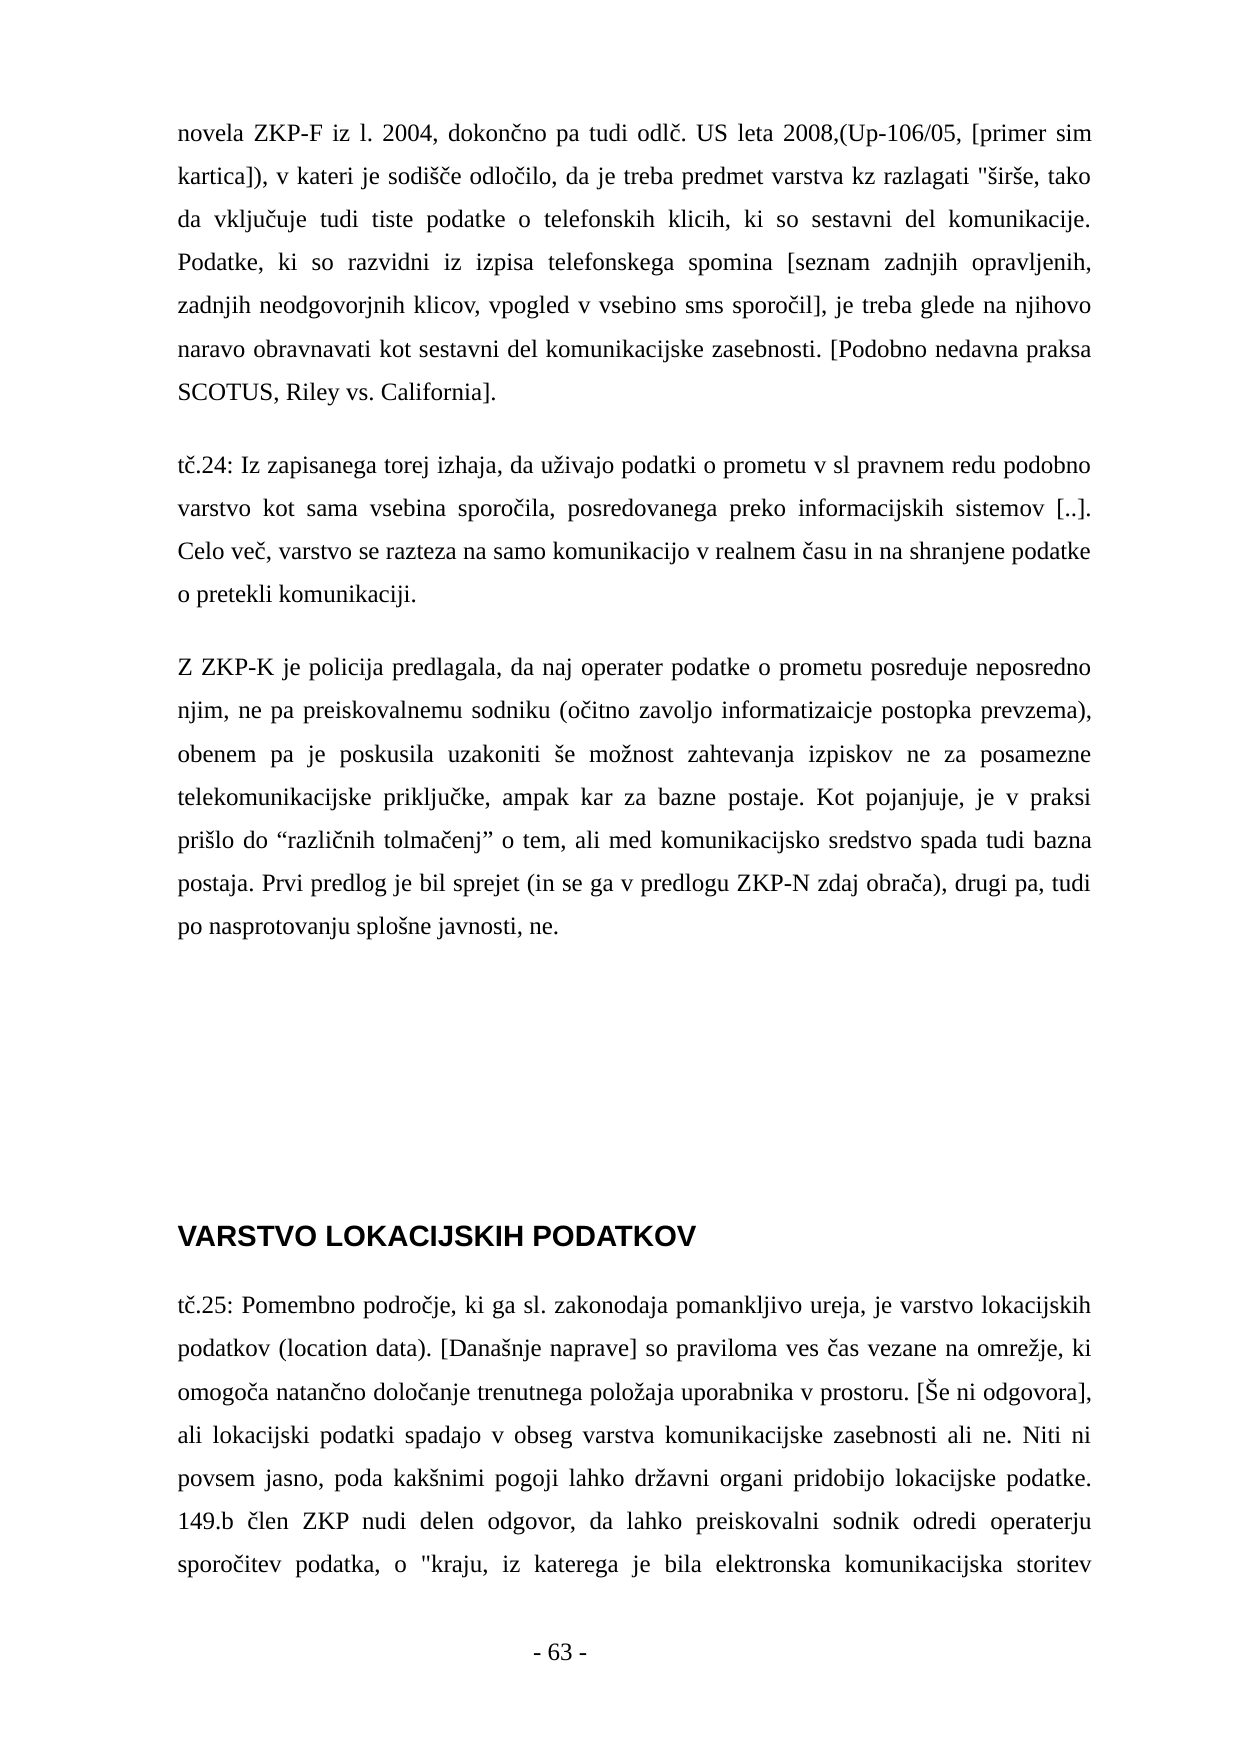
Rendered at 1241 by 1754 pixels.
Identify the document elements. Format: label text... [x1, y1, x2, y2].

text Z ZKP-K je policija predlagala, da naj operater podatke o prometu posreduje neposredno njim, ne pa preiskovalnemu sodniku (očitno zavoljo informatizaicje postopka prevzema), obenem pa je poskusila uzakoniti še možnost zahtevanja izpiskov ne za posamezne telekomunikacijske priključke, ampak kar za bazne postaje. Kot pojanjuje, je v praksi prišlo do “različnih tolmačenj” o tem, ali med komunikacijsko sredstvo spada tudi bazna postaja. Prvi predlog je bil sprejet (in se ga v predlogu ZKP-N zdaj obrača), drugi pa, tudi po nasprotovanju splošne javnosti, ne. [177, 652, 1093, 940]
text tč.24: Iz zapisanega torej izhaja, da uživajo podatki o prometu v sl pravnem redu podobno varstvo kot sama vsebina sporočila, posredovanega preko informacijskih sistemov [..]. Celo več, varstvo se razteza na samo komunikacijo v realnem času in na shranjene podatke o pretekli komunikaciji. [177, 450, 1093, 608]
text novela ZKP-F iz l. 2004, dokončno pa tudi odlč. US leta 2008,(Up-106/05, [primer sim kartica]), v kateri je sodišče odločilo, da je treba predmet varstva kz razlagati "širše, tako da vključuje tudi tiste podatke o telefonskih klicih, ki so sestavni del komunikacije. Podatke, ki so razvidni iz izpisa telefonskega spomina [seznam zadnjih opravljenih, zadnjih neodgovorjnih klicov, vpogled v vsebino sms sporočil], je treba glede na njihovo naravo obravnavati kot sestavni del komunikacijske zasebnosti. [Podobno nedavna praksa SCOTUS, Riley vs. California]. [177, 118, 1093, 406]
text tč.25: Pomembno področje, ki ga sl. zakonodaja pomankljivo ureja, je varstvo lokacijskih podatkov (location data). [Današnje naprave] so praviloma ves čas vezane na omrežje, ki omogoča natančno določanje trenutnega položaja uporabnika v prostoru. [Še ni odgovora], ali lokacijski podatki spadajo v obseg varstva komunikacijske zasebnosti ali ne. Niti ni povsem jasno, poda kakšnimi pogoji lahko državni organi pridobijo lokacijske podatke. 149.b člen ZKP nudi delen odgovor, da lahko preiskovalni sodnik odredi operaterju sporočitev podatka, o "kraju, iz katerega je bila elektronska komunikacijska storitev [177, 1290, 1093, 1578]
subtitle Varstvo lokacijskih podatkov [177, 1219, 1093, 1252]
